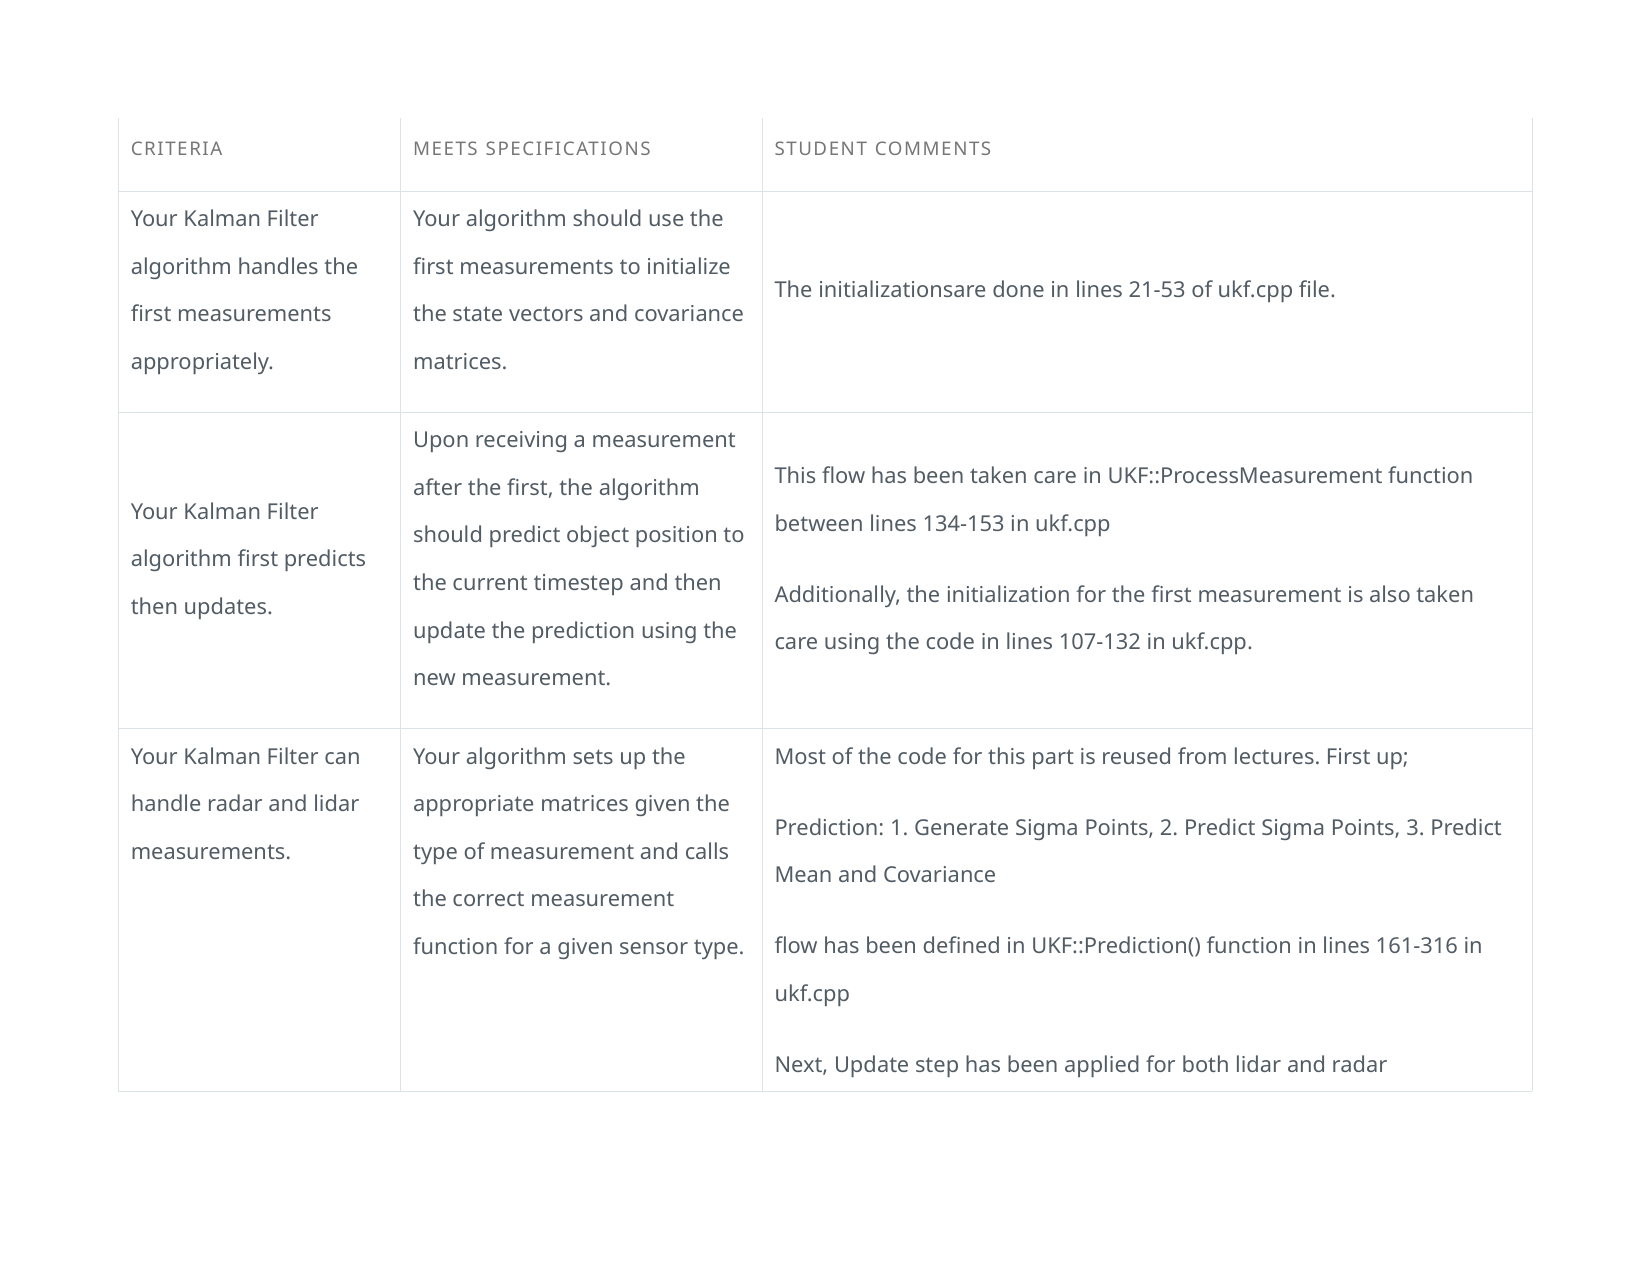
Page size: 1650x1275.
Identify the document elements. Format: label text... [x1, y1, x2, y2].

table_cell Upon receiving a measurement after the first, the algorithm should predict object position to the current timestep and then update the prediction using the new measurement. [401, 413, 762, 728]
table_header Student Comments [763, 118, 1532, 191]
table_cell This flow has been taken care in UKF::ProcessMeasurement function between lines 134-153 in ukf.cpp Additionally, the initialization for the first measurement is also taken care using the code in lines 107-132 in ukf.cpp. [763, 413, 1532, 728]
table_cell Your Kalman Filter algorithm first predicts then updates. [119, 413, 400, 728]
table_cell Your Kalman Filter algorithm handles the first measurements appropriately. [119, 192, 400, 412]
table_cell The initializationsare done in lines 21-53 of ukf.cpp file. [763, 192, 1532, 412]
table_cell Your algorithm sets up the appropriate matrices given the type of measurement and calls the correct measurement function for a given sensor type. [401, 729, 762, 1091]
table_header CRITERIA [119, 118, 400, 191]
table_cell Most of the code for this part is reused from lectures. First up; Prediction: 1. Generate Sigma Points, 2. Predict Sigma Points, 3. Predict Mean and Covariance flow has been defined in UKF::Prediction() function in lines 161-316 in ukf.cpp Next, Update step has been applied for both lidar and radar [763, 729, 1532, 1091]
table_cell Your algorithm should use the first measurements to initialize the state vectors and covariance matrices. [401, 192, 762, 412]
table_header MEETS SPECIFICATIONS [401, 118, 762, 191]
table_cell Your Kalman Filter can handle radar and lidar measurements. [119, 729, 400, 1091]
